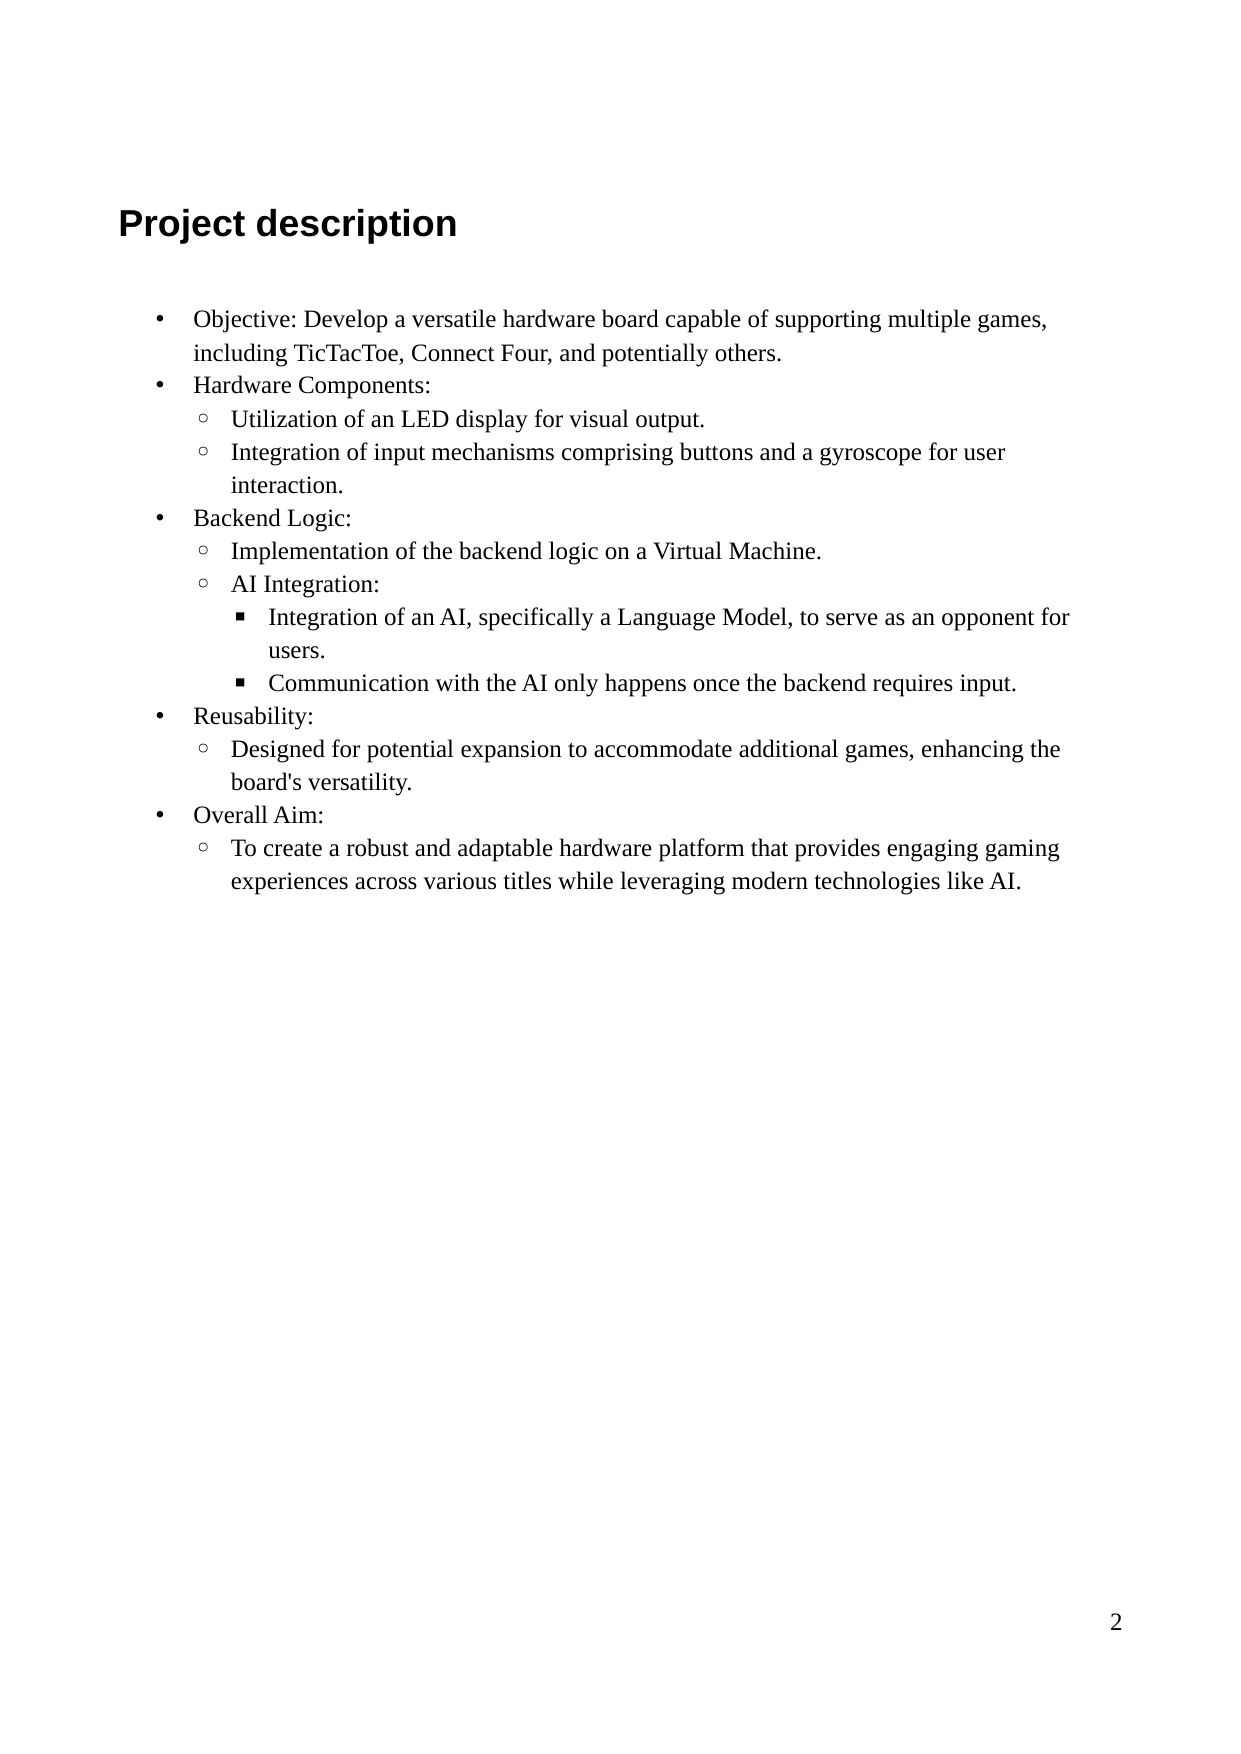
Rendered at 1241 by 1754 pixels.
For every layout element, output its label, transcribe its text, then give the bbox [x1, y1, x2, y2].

list AI Integration: [193, 569, 1122, 597]
list Integration of input mechanisms comprising buttons and a gyroscope for user interaction. [193, 437, 1122, 498]
list Reusability: [156, 701, 1122, 729]
list Hardware Components: [156, 371, 1122, 399]
list Integration of an AI, specifically a Language Model, to serve as an opponent for users. [231, 602, 1122, 663]
list Implementation of the backend logic on a Virtual Machine. [193, 536, 1122, 564]
list Overall Aim: [156, 800, 1122, 829]
list Designed for potential expansion to accommodate additional games, enhancing the board's versatility. [193, 734, 1122, 796]
subtitle Project description [118, 201, 1122, 244]
list Objective: Develop a versatile hardware board capable of supporting multiple games, including TicTacToe, Connect Four, and potentially others. [156, 304, 1122, 366]
list To create a robust and adaptable hardware platform that provides engaging gaming experiences across various titles while leveraging modern technologies like AI. [193, 833, 1122, 895]
list Utilization of an LED display for visual output. [193, 404, 1122, 432]
list Backend Logic: [156, 503, 1122, 531]
list Communication with the AI only happens once the backend requires input. [231, 668, 1122, 697]
